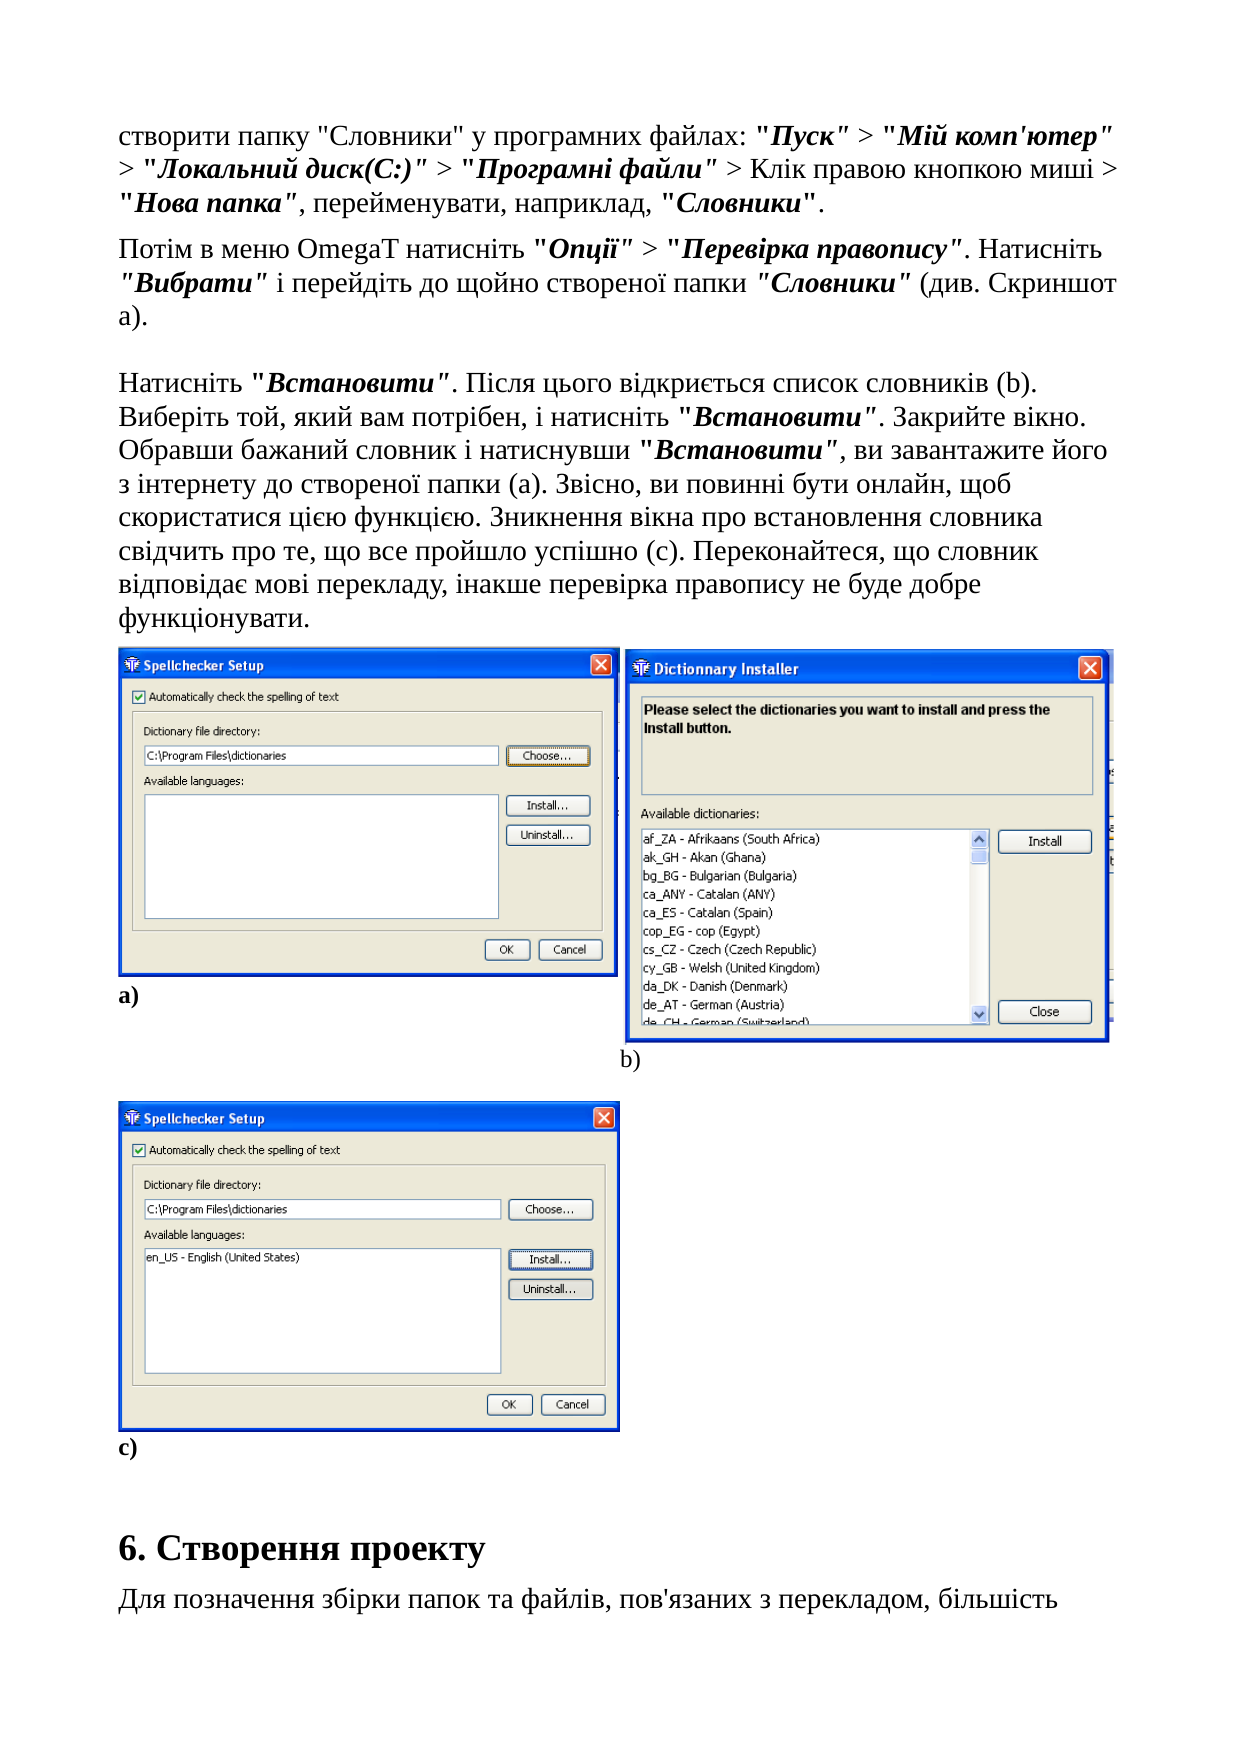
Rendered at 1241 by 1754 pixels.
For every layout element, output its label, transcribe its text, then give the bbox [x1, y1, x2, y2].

subtitle 6. Створення проекту [118, 1525, 1122, 1568]
text Для позначення збірки папок та файлів, пов'язаних з перекладом, більшість [118, 1581, 1122, 1614]
picture [623, 649, 1114, 1045]
table_header a) [118, 980, 620, 1101]
text створити папку "Словники" у програмних файлах: "Пуск" > "Мій комп'ютер" > "Локальний диск(C:)" > "Програмні файли" > Клік правою кнопкою миші > "Нова папка", перейменувати, наприклад, "Словники". [118, 118, 1122, 219]
table_cell c) [118, 1432, 620, 1467]
picture [118, 1101, 620, 1432]
picture [118, 646, 620, 980]
table_header b) [620, 646, 1122, 1102]
table_cell [620, 1102, 1122, 1467]
text Потім в меню OmegaT натисніть "Опції" > "Перевірка правопису". Натисніть "Вибрати" і перейдіть до щойно створеної папки "Словники" (див. Скриншот a). Натисніть "Встановити". Після цього відкриється список словників (b). Виберіть той, який вам потрібен, і натисніть "Встановити". Закрийте вікно. Обравши бажаний словник і натиснувши "Встановити", ви завантажите його з інтернету до створеної папки (a). Звісно, ви повинні бути онлайн, щоб скористатися цією функцією. Зникнення вікна про встановлення словника свідчить про те, що все пройшло успішно (c). Переконайтеся, що словник відповідає мові перекладу, інакше перевірка правопису не буде добре функціонувати. [118, 231, 1122, 634]
